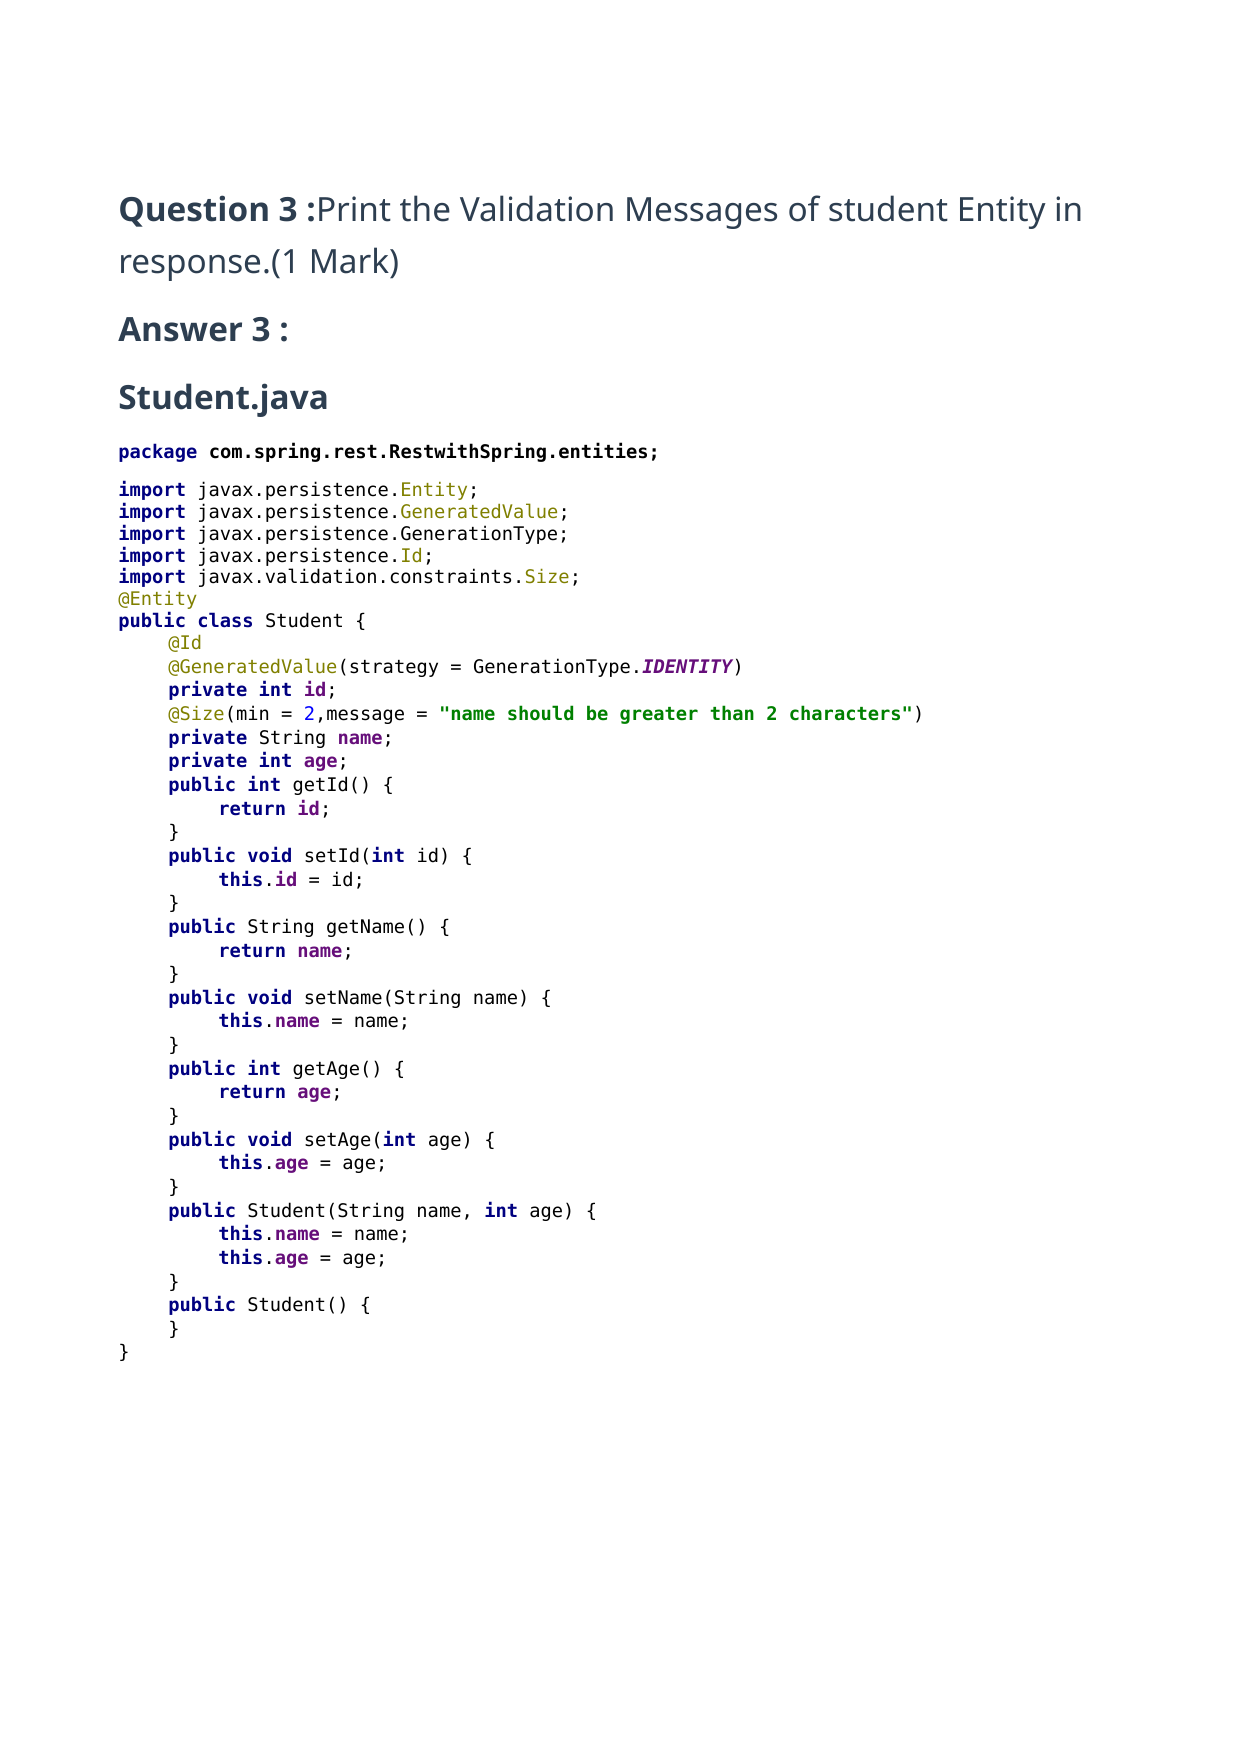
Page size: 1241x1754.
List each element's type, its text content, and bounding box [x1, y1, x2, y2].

text public Student() { [118, 1294, 1122, 1318]
text return age; [118, 1081, 1122, 1105]
text this.id = id; [118, 869, 1122, 892]
text import javax.persistence.GenerationType; [118, 523, 1122, 545]
text return name; [118, 939, 1122, 963]
text public void setAge(int age) { [118, 1129, 1122, 1152]
text } [118, 1034, 1122, 1058]
text } [118, 821, 1122, 845]
text private String name; [118, 727, 1122, 750]
text this.age = age; [118, 1247, 1122, 1271]
text @Entity [118, 588, 1122, 610]
text import javax.validation.constraints.Size; [118, 567, 1122, 588]
text } [118, 1105, 1122, 1129]
text } [118, 1176, 1122, 1200]
text } [118, 892, 1122, 916]
text package com.spring.rest.RestwithSpring.entities; [118, 442, 1122, 463]
text Question 3 :Print the Validation Messages of student Entity in response.(1 Mark) [118, 186, 1122, 283]
text public int getId() { [118, 774, 1122, 798]
text import javax.persistence.Entity; [118, 479, 1122, 501]
text import javax.persistence.Id; [118, 545, 1122, 567]
text this.age = age; [118, 1152, 1122, 1176]
text public Student(String name, int age) { [118, 1200, 1122, 1223]
text @Size(min = 2,message = "name should be greater than 2 characters") [118, 703, 1122, 727]
text public String getName() { [118, 916, 1122, 939]
text public class Student { [118, 610, 1122, 632]
text @Id [118, 632, 1122, 656]
text } [118, 1318, 1122, 1342]
text Answer 3 : [118, 306, 1122, 351]
text public int getAge() { [118, 1058, 1122, 1081]
text private int id; [118, 679, 1122, 703]
text return id; [118, 798, 1122, 821]
text } [118, 963, 1122, 987]
text Student.java [118, 374, 1122, 419]
text @GeneratedValue(strategy = GenerationType.IDENTITY) [118, 656, 1122, 679]
text this.name = name; [118, 1223, 1122, 1247]
text private int age; [118, 750, 1122, 774]
text } [118, 1271, 1122, 1294]
text public void setId(int id) { [118, 845, 1122, 869]
text } [118, 1342, 1122, 1363]
text public void setName(String name) { [118, 987, 1122, 1011]
text this.name = name; [118, 1011, 1122, 1034]
text import javax.persistence.GeneratedValue; [118, 501, 1122, 523]
